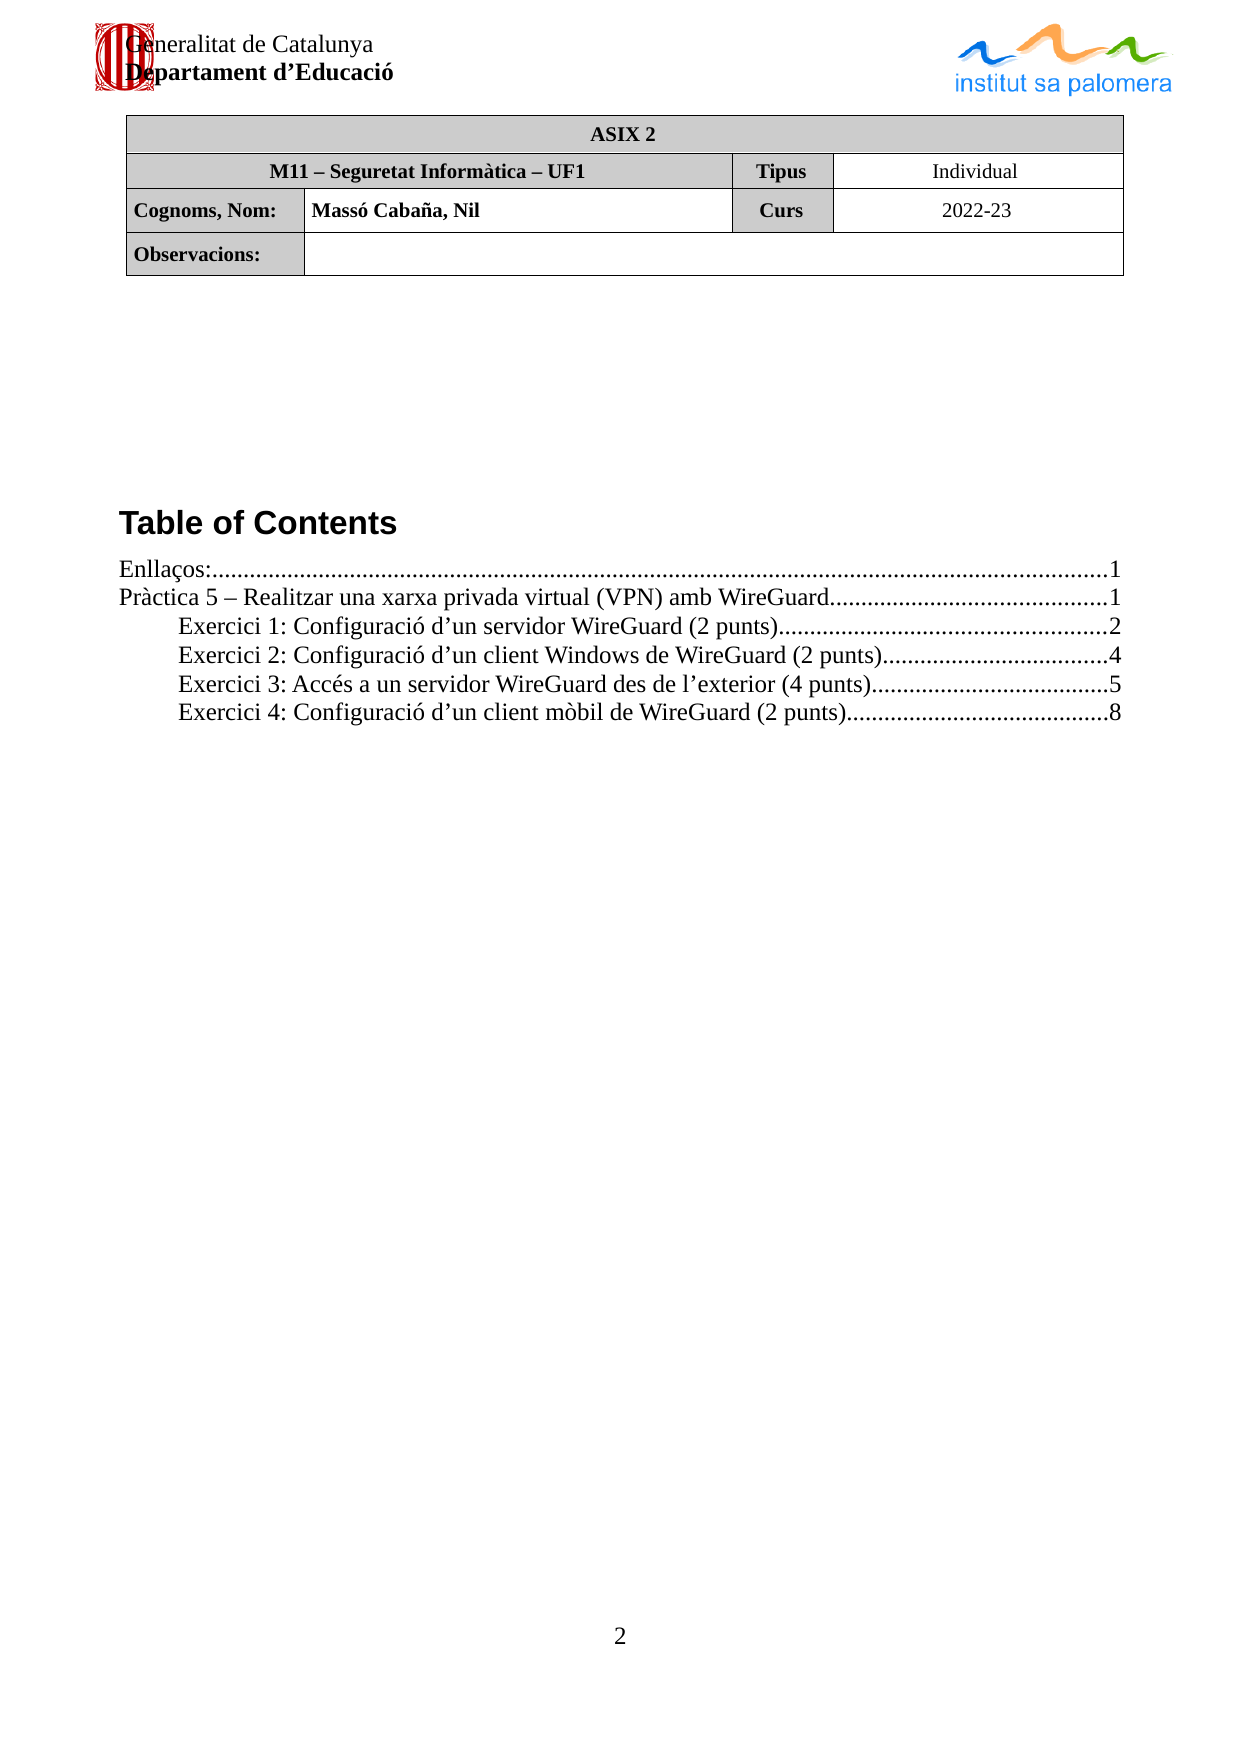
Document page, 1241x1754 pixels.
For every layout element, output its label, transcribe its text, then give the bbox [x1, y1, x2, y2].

subtitle Table of Contents [119, 503, 1121, 541]
text Exercici 2: Configuració d’un client Windows de WireGuard (2 punts) 4 [178, 640, 1121, 669]
text Exercici 3: Accés a un servidor WireGuard des de l’exterior (4 punts) 5 [178, 669, 1121, 697]
text Pràctica 5 – Realitzar una xarxa privada virtual (VPN) amb WireGuard. 1 [119, 582, 1121, 611]
picture [93, 21, 155, 93]
text Enllaços: 1 [119, 554, 1121, 582]
picture [948, 21, 1177, 100]
text Exercici 4: Configuració d’un client mòbil de WireGuard (2 punts) 8 [178, 697, 1121, 726]
text Exercici 1: Configuració d’un servidor WireGuard (2 punts) 2 [178, 611, 1121, 640]
